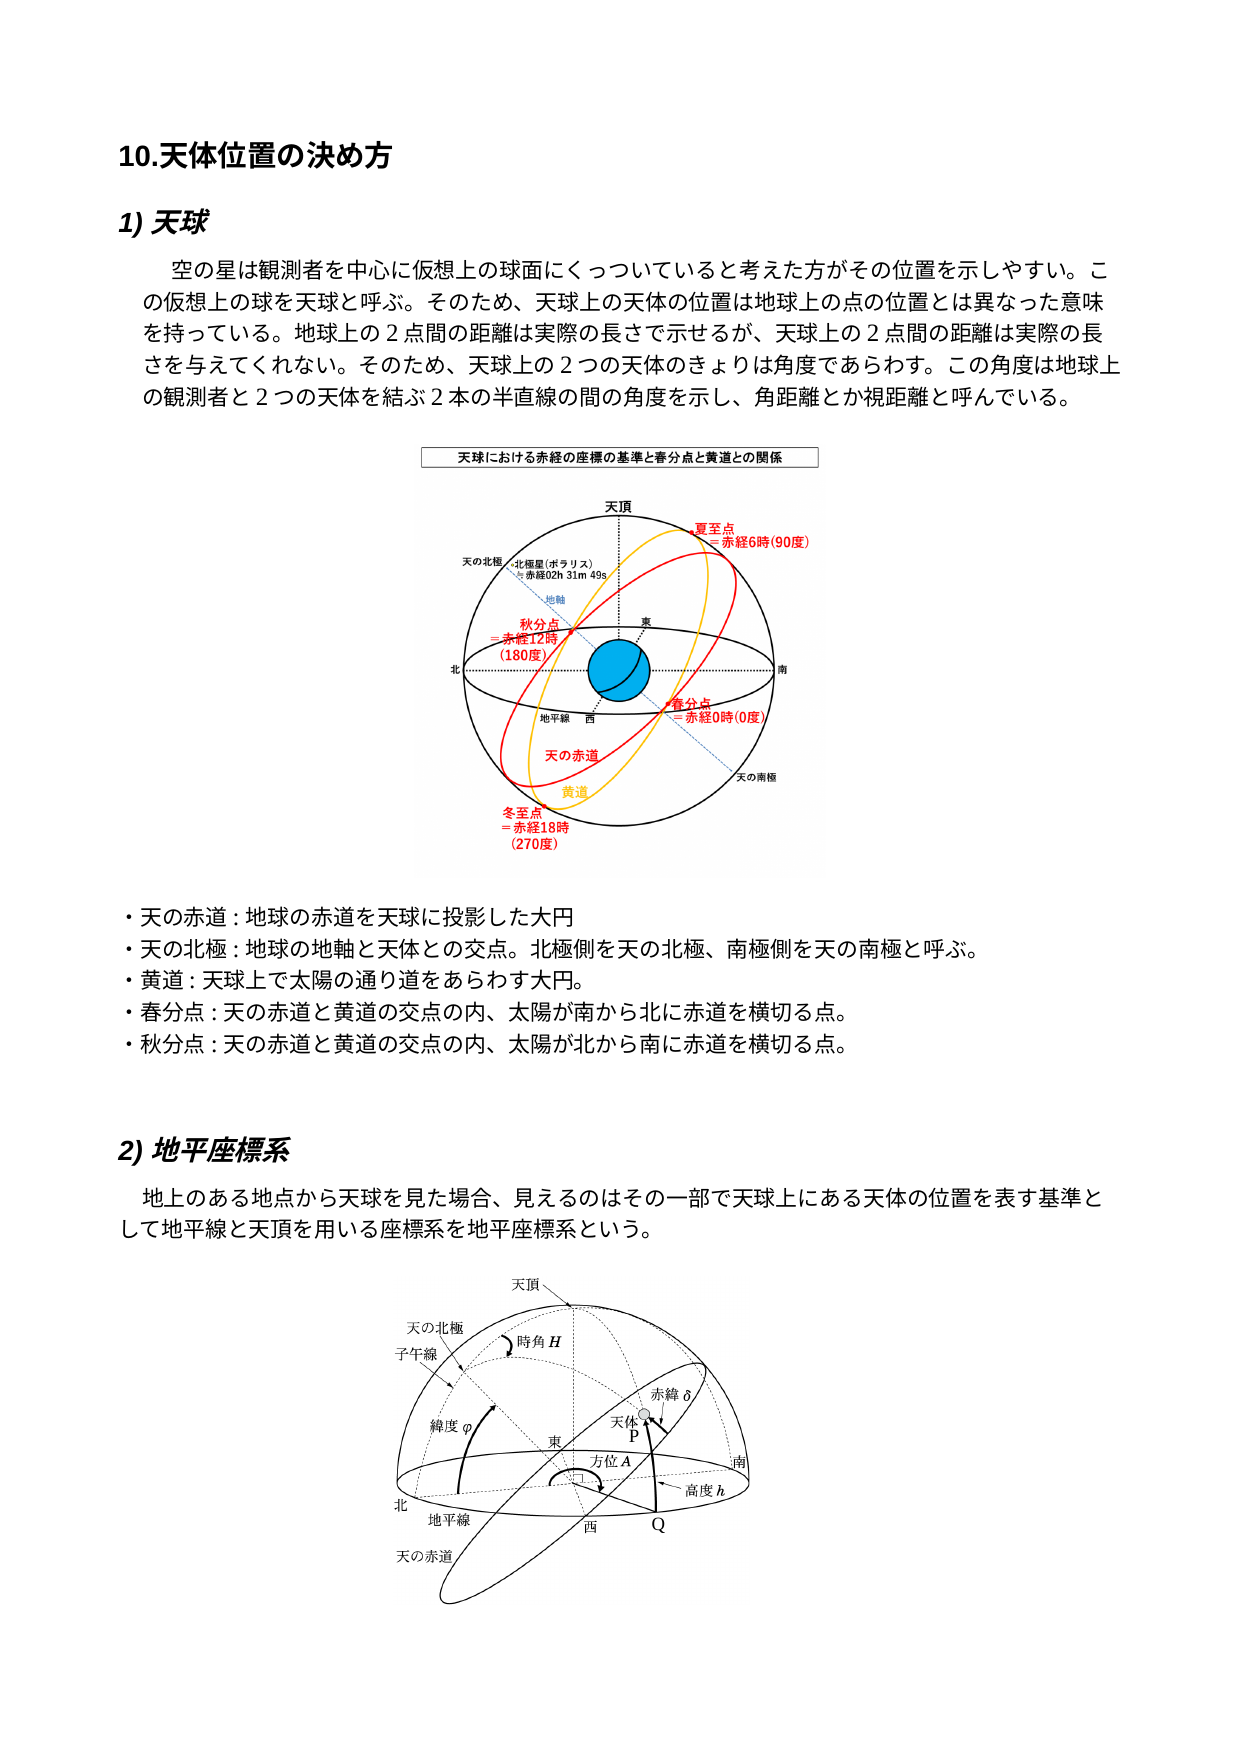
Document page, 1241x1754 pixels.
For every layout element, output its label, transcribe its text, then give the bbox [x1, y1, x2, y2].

picture [393, 1276, 750, 1605]
subtitle 10.天体位置の決め方 [118, 133, 1122, 175]
subtitle 2) 地平座標系 [118, 1128, 1122, 1168]
text ・春分点 : 天の赤道と黄道の交点の内、太陽が南から北に赤道を横切る点。 [118, 995, 1122, 1027]
text ・天の北極 : 地球の地軸と天体との交点。北極側を天の北極、南極側を天の南極と呼ぶ。 [118, 932, 1122, 963]
picture [413, 444, 827, 878]
text ・天の赤道 : 地球の赤道を天球に投影した大円 [118, 900, 1122, 932]
text 地上のある地点から天球を見た場合、見えるのはその一部で天球上にある天体の位置を表す基準として地平線と天頂を用いる座標系を地平座標系という。 [118, 1181, 1122, 1244]
text ・黄道 : 天球上で太陽の通り道をあらわす大円。 [118, 963, 1122, 995]
text 空の星は観測者を中心に仮想上の球面にくっついていると考えた方がその位置を示しやすい。この仮想上の球を天球と呼ぶ。そのため、天球上の天体の位置は地球上の点の位置とは異なった意味を持っている。地球上の2点間の距離は実際の長さで示せるが、天球上の2点間の距離は実際の長さを与えてくれない。そのため、天球上の2つの天体のきょりは角度であらわす。この角度は地球上の観測者と2つの天体を結ぶ2本の半直線の間の角度を示し、角距離とか視距離と呼んでいる。 [142, 253, 1122, 411]
subtitle 1) 天球 [118, 200, 1122, 240]
text ・秋分点 : 天の赤道と黄道の交点の内、太陽が北から南に赤道を横切る点。 [118, 1027, 1122, 1058]
